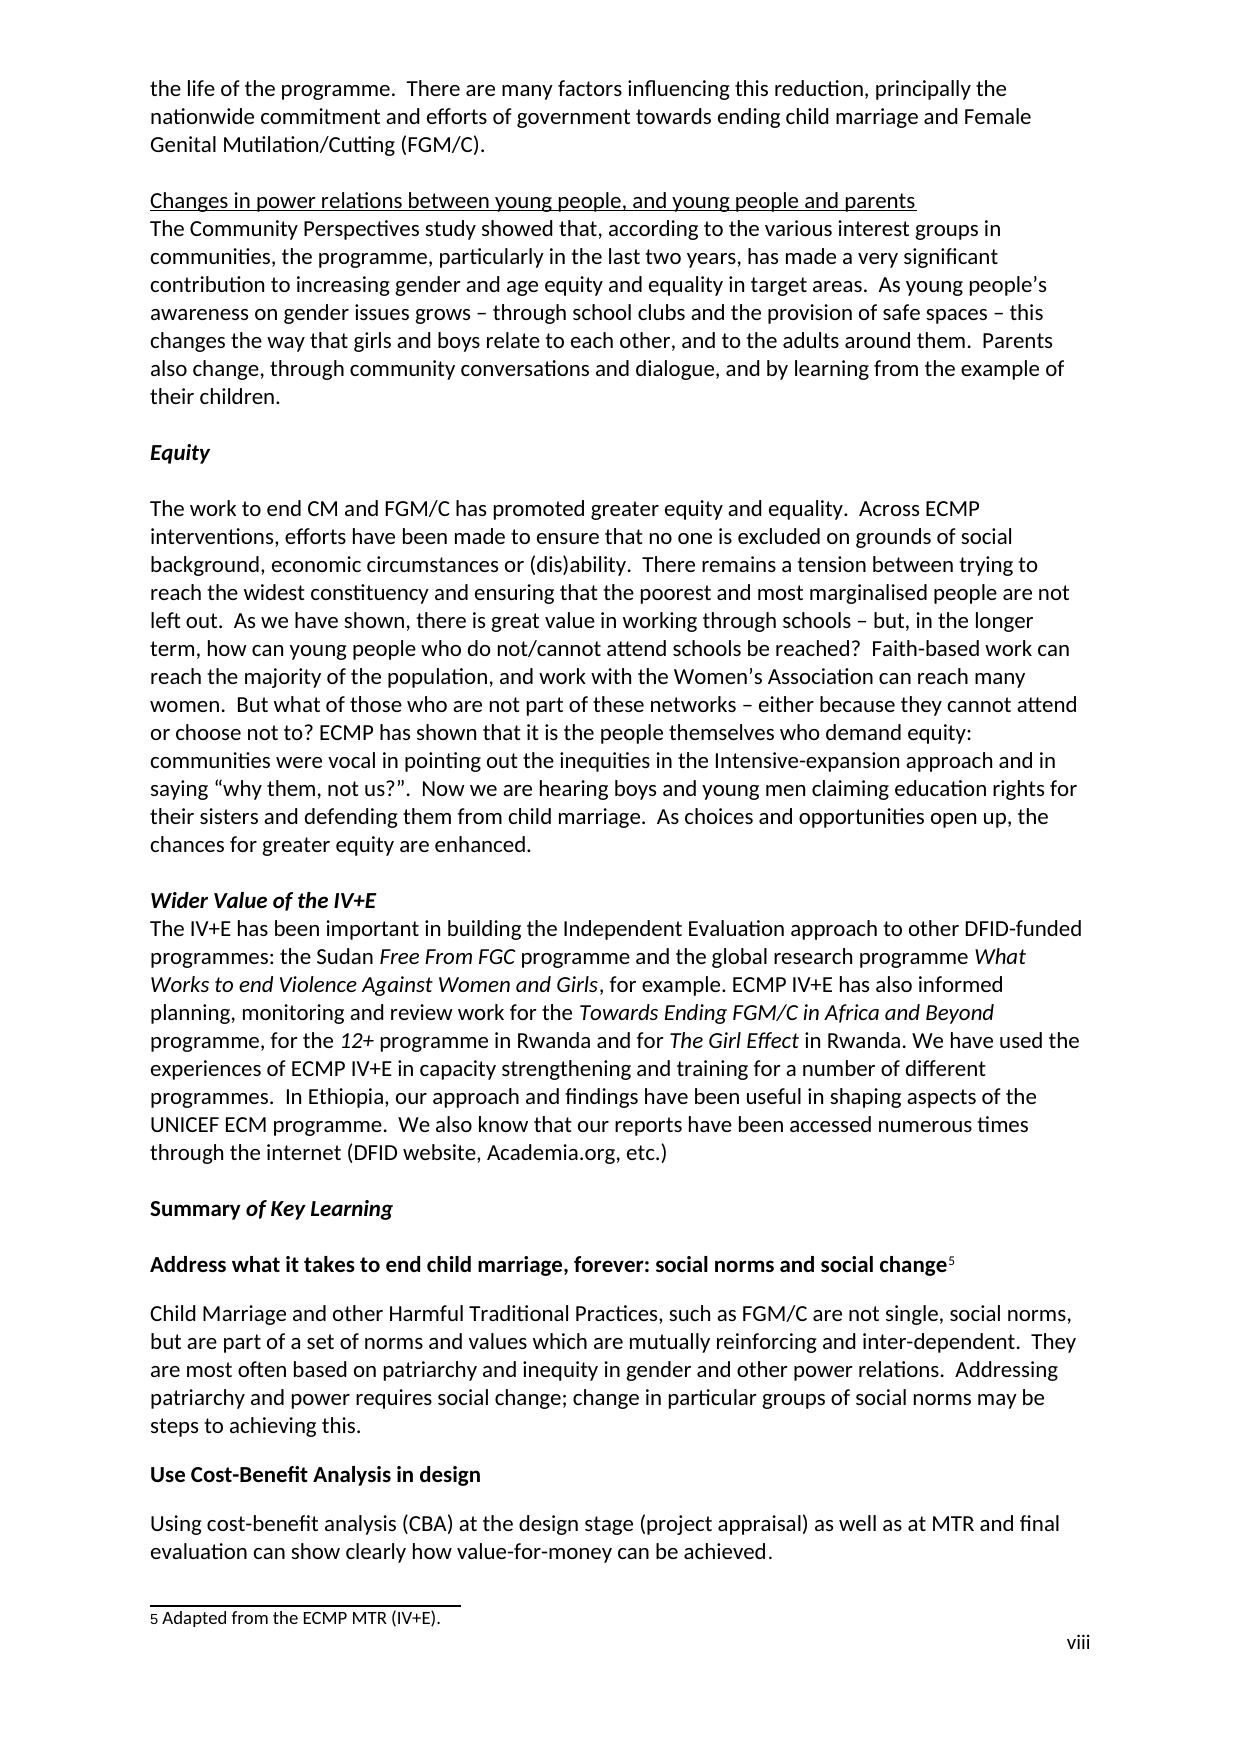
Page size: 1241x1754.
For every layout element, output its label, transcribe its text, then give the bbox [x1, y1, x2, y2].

text Summary of Key Learning [150, 1194, 1090, 1223]
text Equity [150, 438, 1090, 466]
text Wider Value of the IV+E [150, 886, 1090, 914]
text Changes in power relations between young people, and young people and parents [150, 186, 1090, 214]
text The IV+E has been important in building the Independent Evaluation approach to other DFID-funded programmes: the Sudan Free From FGC programme and the global research programme What Works to end Violence Against Women and Girls, for example. ECMP IV+E has also informed planning, monitoring and review work for the Towards Ending FGM/C in Africa and Beyond programme, for the 12+ programme in Rwanda and for The Girl Effect in Rwanda. We have used the experiences of ECMP IV+E in capacity strengthening and training for a number of different programmes. In Ethiopia, our approach and findings have been useful in shaping aspects of the UNICEF ECM programme. We also know that our reports have been accessed numerous times through the internet (DFID website, Academia.org, etc.) [150, 914, 1090, 1167]
text Using cost-benefit analysis (CBA) at the design stage (project appraisal) as well as at MTR and final evaluation can show clearly how value-for-money can be achieved. [150, 1509, 1090, 1565]
text The work to end CM and FGM/C has promoted greater equity and equality. Across ECMP interventions, efforts have been made to ensure that no one is excluded on grounds of social background, economic circumstances or (dis)ability. There remains a tension between trying to reach the widest constituency and ensuring that the poorest and most marginalised people are not left out. As we have shown, there is great value in working through schools – but, in the longer term, how can young people who do not/cannot attend schools be reached? Faith-based work can reach the majority of the population, and work with the Women’s Association can reach many women. But what of those who are not part of these networks – either because they cannot attend or choose not to? ECMP has shown that it is the people themselves who demand equity: communities were vocal in pointing out the inequities in the Intensive-expansion approach and in saying “why them, not us?”. Now we are hearing boys and young men claiming education rights for their sisters and defending them from child marriage. As choices and opportunities open up, the chances for greater equity are enhanced. [150, 494, 1090, 858]
text Address what it takes to end child marriage, forever: social norms and social change [150, 1251, 1090, 1279]
text Adapted from the ECMP MTR (IV+E). [150, 1606, 1090, 1629]
text Use Cost-Benefit Analysis in design [150, 1460, 1090, 1488]
text Child Marriage and other Harmful Traditional Practices, such as FGM/C are not single, social norms, but are part of a set of norms and values which are mutually reinforcing and inter-dependent. They are most often based on patriarchy and inequity in gender and other power relations. Addressing patriarchy and power requires social change; change in particular groups of social norms may be steps to achieving this. [150, 1299, 1090, 1439]
text The Community Perspectives study showed that, according to the various interest groups in communities, the programme, particularly in the last two years, has made a very significant contribution to increasing gender and age equity and equality in target areas. As young people’s awareness on gender issues grows – through school clubs and the provision of safe spaces – this changes the way that girls and boys relate to each other, and to the adults around them. Parents also change, through community conversations and dialogue, and by learning from the example of their children. [150, 214, 1090, 410]
text the life of the programme. There are many factors influencing this reduction, principally the nationwide commitment and efforts of government towards ending child marriage and Female Genital Mutilation/Cutting (FGM/C). [150, 74, 1090, 158]
